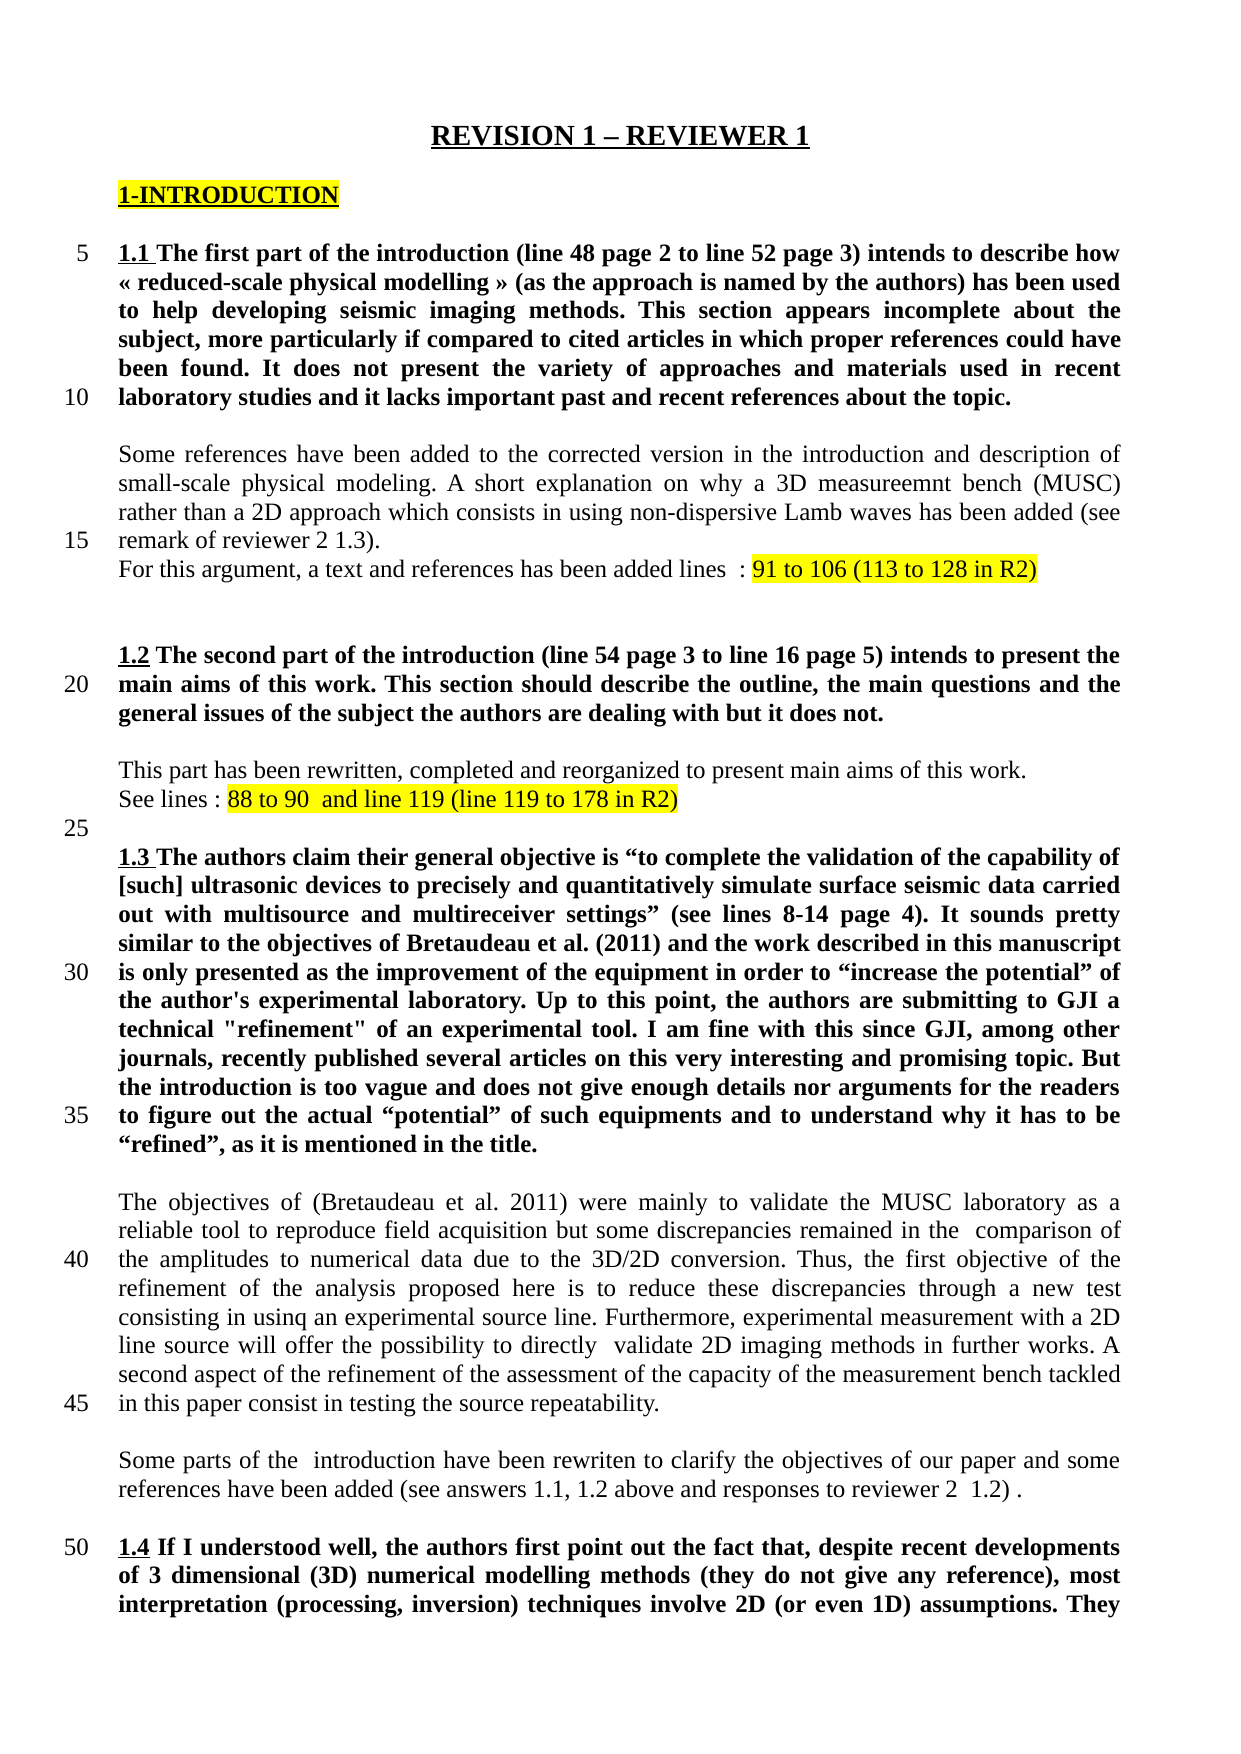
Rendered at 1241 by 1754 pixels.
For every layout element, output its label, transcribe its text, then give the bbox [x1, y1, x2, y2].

text 1.3 The authors claim their general objective is “to complete the validation of the capability of [such] ultrasonic devices to precisely and quantitatively simulate surface seismic data carried out with multisource and multireceiver settings” (see lines 8-14 page 4). It sounds pretty similar to the objectives of Bretaudeau et al. (2011) and the work described in this manuscript is only presented as the improvement of the equipment in order to “increase the potential” of the author's experimental laboratory. Up to this point, the authors are submitting to GJI a technical "refinement" of an experimental tool. I am fine with this since GJI, among other journals, recently published several articles on this very interesting and promising topic. But the introduction is too vague and does not give enough details nor arguments for the readers to figure out the actual “potential” of such equipments and to understand why it has to be “refined”, as it is mentioned in the title. [118, 842, 1122, 1158]
text 1-INTRODUCTION [118, 180, 1122, 209]
text This part has been rewritten, completed and reorganized to present main aims of this work. [118, 755, 1122, 784]
text Some references have been added to the corrected version in the introduction and description of small-scale physical modeling. A short explanation on why a 3D measureemnt bench (MUSC) rather than a 2D approach which consists in using non-dispersive Lamb waves has been added (see remark of reviewer 2 1.3). [118, 439, 1122, 554]
text 1.1 The first part of the introduction (line 48 page 2 to line 52 page 3) intends to describe how « reduced-scale physical modelling » (as the approach is named by the authors) has been used to help developing seismic imaging methods. This section appears incomplete about the subject, more particularly if compared to cited articles in which proper references could have been found. It does not present the variety of approaches and materials used in recent laboratory studies and it lacks important past and recent references about the topic. [118, 238, 1122, 410]
text See lines : 88 to 90 and line 119 (line 119 to 178 in R2) [118, 784, 1122, 813]
text For this argument, a text and references has been added lines : 91 to 106 (113 to 128 in R2) [118, 554, 1122, 583]
text The objectives of (Bretaudeau et al. 2011) were mainly to validate the MUSC laboratory as a reliable tool to reproduce field acquisition but some discrepancies remained in the comparison of the amplitudes to numerical data due to the 3D/2D conversion. Thus, the first objective of the refinement of the analysis proposed here is to reduce these discrepancies through a new test consisting in usinq an experimental source line. Furthermore, experimental measurement with a 2D line source will offer the possibility to directly validate 2D imaging methods in further works. A second aspect of the refinement of the assessment of the capacity of the measurement bench tackled in this paper consist in testing the source repeatability. [118, 1187, 1122, 1417]
text 1.2 The second part of the introduction (line 54 page 3 to line 16 page 5) intends to present the main aims of this work. This section should describe the outline, the main questions and the general issues of the subject the authors are dealing with but it does not. [118, 640, 1122, 727]
text Some parts of the introduction have been rewriten to clarify the objectives of our paper and some references have been added (see answers 1.1, 1.2 above and responses to reviewer 2 1.2) . [118, 1445, 1122, 1503]
text REVISION 1 – REVIEWER 1 [118, 118, 1122, 152]
text 1.4 If I understood well, the authors first point out the fact that, despite recent developments of 3 dimensional (3D) numerical modelling methods (they do not give any reference), most interpretation (processing, inversion) techniques involve 2D (or even 1D) assumptions. They [118, 1532, 1122, 1618]
